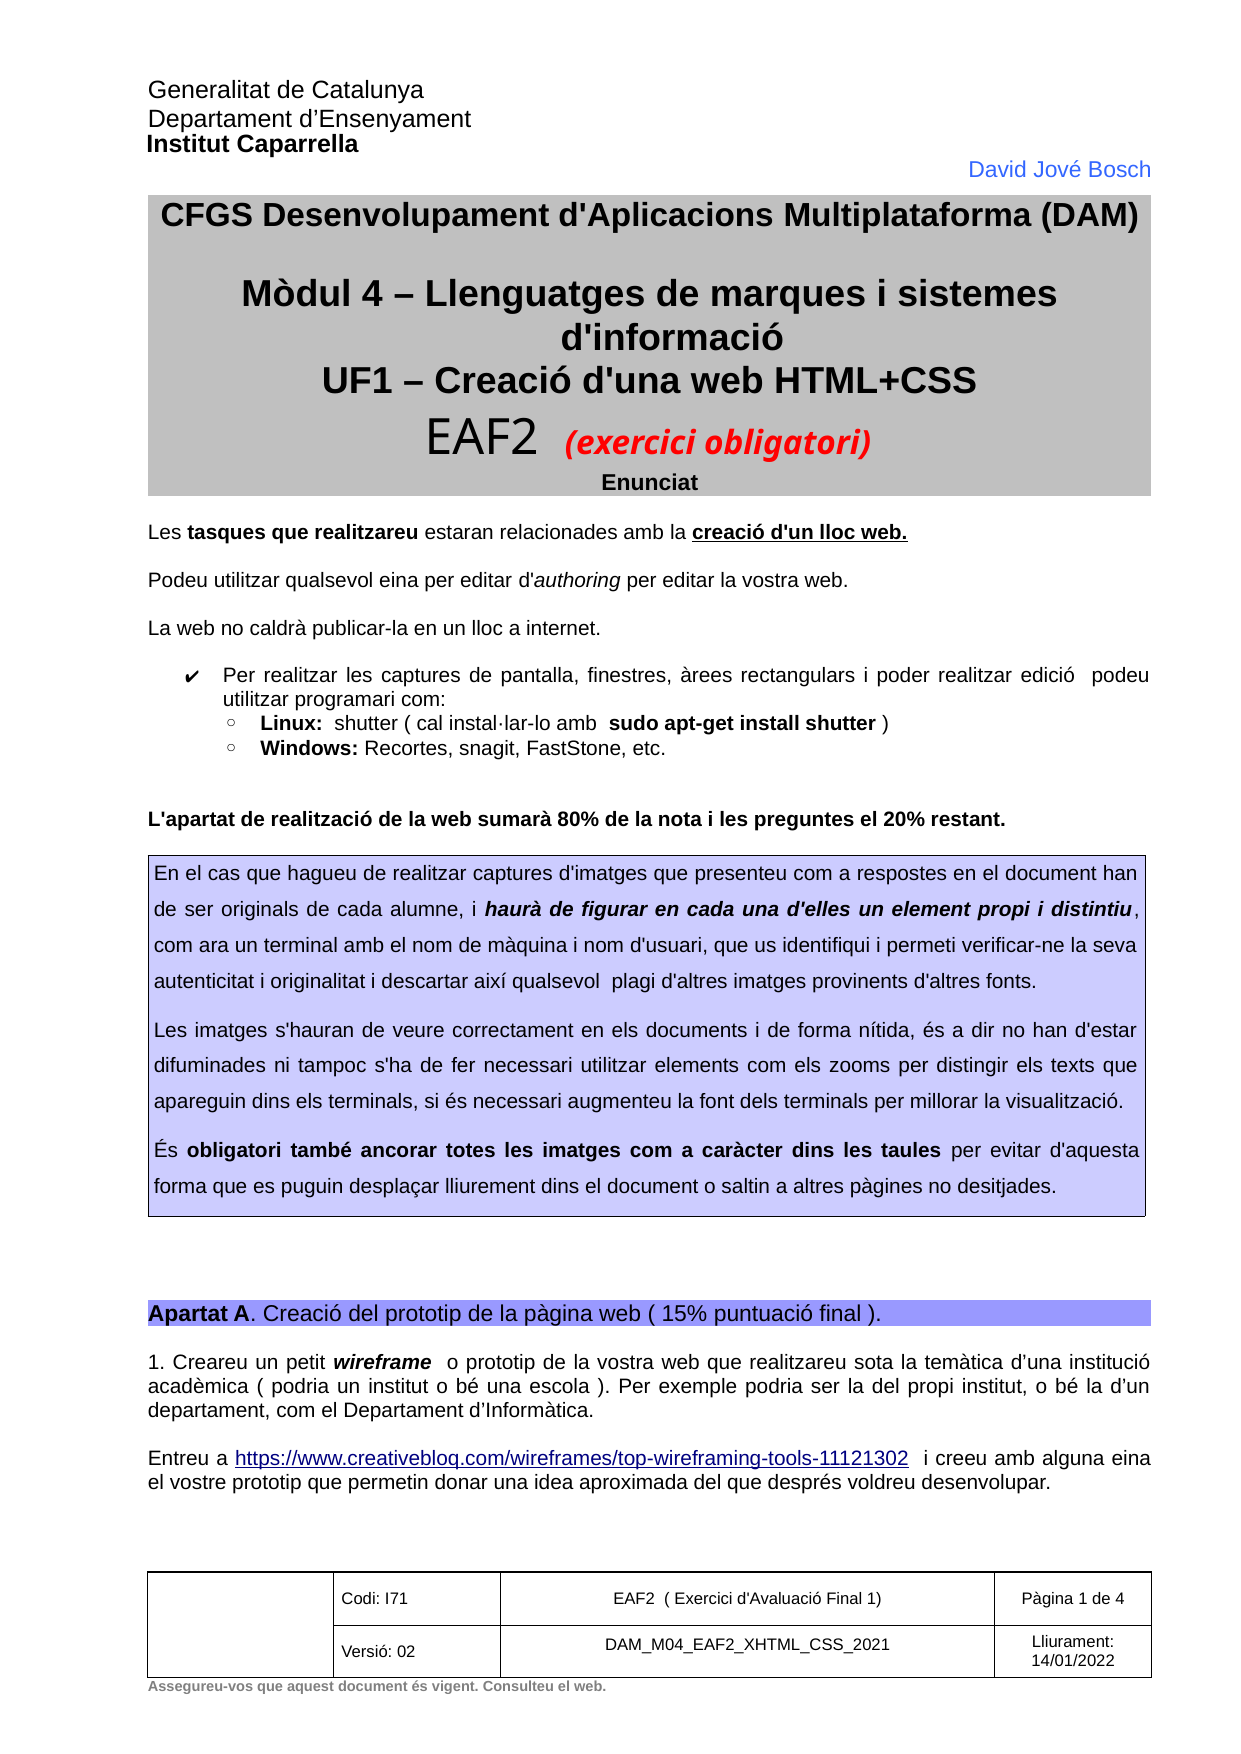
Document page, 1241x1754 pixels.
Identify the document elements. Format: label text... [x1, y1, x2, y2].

text EAF2 (exercici obligatori) [148, 401, 1151, 469]
text Entreu a https://www.creativebloq.com/wireframes/top-wireframing-tools-11121302 i creeu amb alguna eina el vostre prototip que permetin donar una idea aproximada del que després voldreu desenvolupar. [148, 1446, 1151, 1494]
subtitle Mòdul 4 – Llenguatges de marques i sistemes d'informació [148, 272, 1151, 358]
text Enunciat [148, 469, 1151, 496]
table_header En el cas que hagueu de realitzar captures d'imatges que presenteu com a respostes en el document han de ser originals de cada alumne, i haurà de figurar en cada una d'elles un element propi i distintiu, com ara un terminal amb el nom de màquina i nom d'usuari, que us identifiqui i permeti verificar-ne la seva autenticitat i originalitat i descartar així qualsevol plagi d'altres imatges provinents d'altres fonts. Les imatges s'hauran de veure correctament en els documents i de forma nítida, és a dir no han d'estar difuminades ni tampoc s'ha de fer necessari utilitzar elements com els zooms per distingir els texts que apareguin dins els terminals, si és necessari augmenteu la font dels terminals per millorar la visualització. És obligatori també ancorar totes les imatges com a caràcter dins les taules per evitar d'aquesta forma que es puguin desplaçar lliurement dins el document o saltin a altres pàgines no desitjades. [149, 856, 1145, 1216]
text 1. Creareu un petit wireframe o prototip de la vostra web que realitzareu sota la temàtica d’una institució acadèmica ( podria un institut o bé una escola ). Per exemple podria ser la del propi institut, o bé la d’un departament, com el Departament d’Informàtica. [148, 1350, 1151, 1422]
subtitle CFGS Desenvolupament d'Aplicacions Multiplataforma (DAM) [148, 195, 1151, 233]
list Windows: Recortes, snagit, FastStone, etc. [223, 735, 1151, 759]
list L'apartat de realització de la web sumarà 80% de la nota i les preguntes el 20% restant. [148, 807, 1151, 831]
text Les tasques que realitzareu estaran relacionades amb la creació d'un lloc web. [148, 519, 1151, 543]
subtitle UF1 – Creació d'una web HTML+CSS [148, 358, 1151, 401]
text La web no caldrà publicar-la en un lloc a internet. [148, 615, 1151, 639]
text Podeu utilitzar qualsevol eina per editar d'authoring per editar la vostra web. [148, 567, 1151, 591]
list Per realitzar les captures de pantalla, finestres, àrees rectangulars i poder realitzar edició podeu utilitzar programari com: [185, 663, 1151, 711]
list Linux: shutter ( cal instal·lar-lo amb sudo apt-get install shutter ) [223, 711, 1151, 735]
text Apartat A. Creació del prototip de la pàgina web ( 15% puntuació final ). [148, 1300, 1151, 1326]
